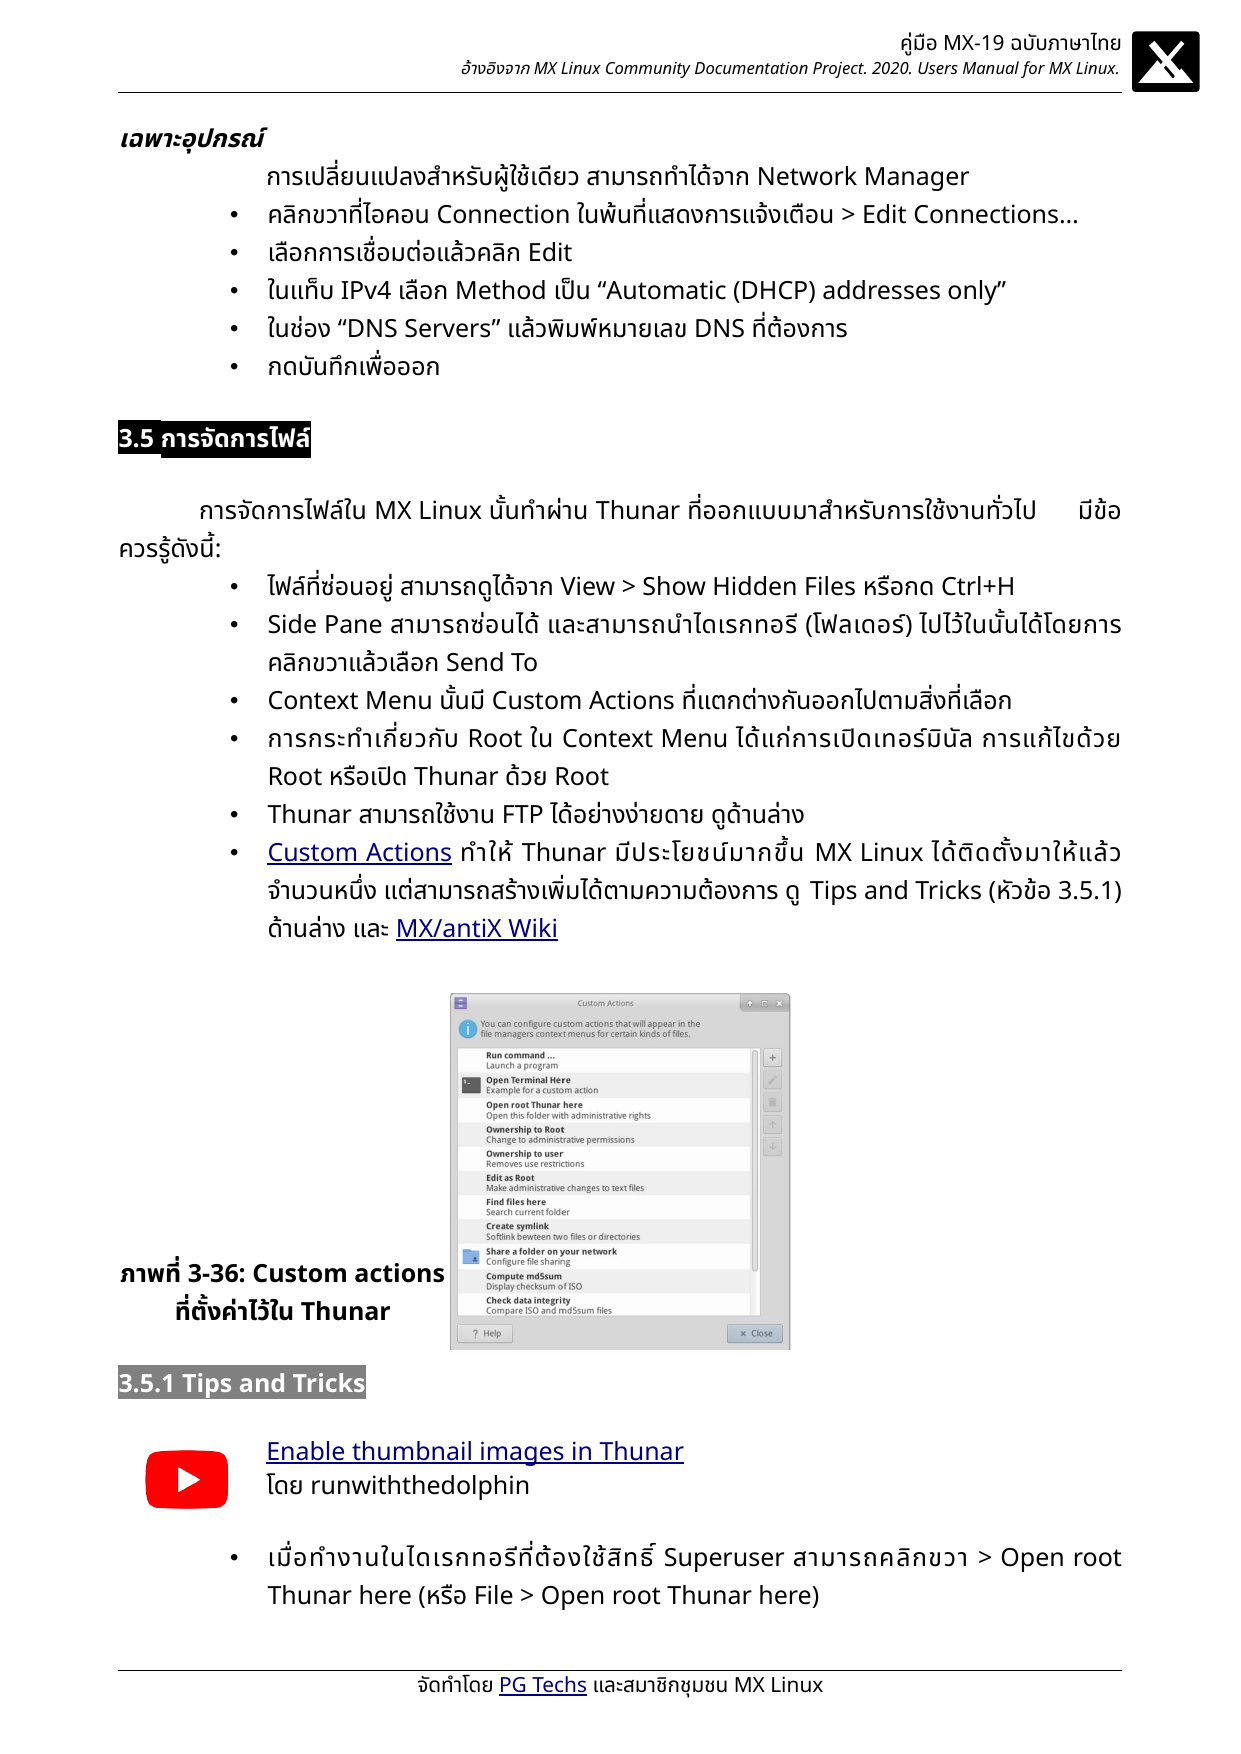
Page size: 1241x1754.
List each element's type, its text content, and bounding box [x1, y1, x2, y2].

text 3.5 การจัดการไฟล์ [118, 420, 1122, 458]
list ในช่อง “DNS Servers” แล้วพิมพ์หมายเลข DNS ที่ต้องการ [230, 310, 1122, 348]
text Enable thumbnail images in Thunar [118, 1433, 1122, 1467]
text [794, 1255, 1122, 1331]
list Thunar สามารถใช้งาน FTP ได้อย่างง่ายดาย ดูด้านล่าง [230, 797, 1122, 834]
text [118, 1467, 145, 1506]
list คลิกขวาที่ไอคอน Connection ในพ้นที่แสดงการแจ้งเตือน > Edit Connections… [230, 196, 1122, 234]
list ในแท็บ IPv4 เลือก Method เป็น “Automatic (DHCP) addresses only” [230, 272, 1122, 310]
picture [446, 988, 794, 1354]
text โดย runwiththedolphin [229, 1467, 1122, 1506]
text ภาพที่ 3-36: Custom actions ที่ตั้งค่าไว้ใน Thunar [118, 1255, 446, 1331]
picture [145, 1450, 229, 1509]
list Context Menu นั้นมี Custom Actions ที่แตกต่างกันออกไปตามสิ่งที่เลือก [230, 682, 1122, 721]
list Side Pane สามารถซ่อนได้ และสามารถนำไดเรกทอรี (โฟลเดอร์) ไปไว้ในนั้นได้โดยการคลิกขวาแล้วเลือก Send To [230, 606, 1122, 682]
text การจัดการไฟล์ใน MX Linux นั้นทำผ่าน Thunar ที่ออกแบบมาสำหรับการใช้งานทั่วไป มีข้อควรรู้ดังนี้: [118, 492, 1122, 568]
list การกระทำเกี่ยวกับ Root ใน Context Menu ได้แก่การเปิดเทอร์มินัล การแก้ไขด้วย Root หรือเปิด Thunar ด้วย Root [230, 721, 1122, 797]
text การเปลี่ยนแปลงสำหรับผู้ใช้เดียว สามารถทำได้จาก Network Manager [118, 158, 1122, 196]
text เฉพาะอุปกรณ์ [118, 121, 1122, 158]
list เลือกการเชื่อมต่อแล้วคลิก Edit [230, 234, 1122, 272]
list ไฟล์ที่ซ่อนอยู่ สามารถดูได้จาก View > Show Hidden Files หรือกด Ctrl+H [230, 568, 1122, 606]
list Custom Actions ทำให้ Thunar มีประโยชน์มากขึ้น MX Linux ได้ติดตั้งมาให้แล้วจำนวนหนึ่ง แต่สามารถสร้างเพิ่มได้ตามความต้องการ ดู Tips and Tricks (หัวข้อ 3.5.1) ด้านล่าง และ MX/antiX Wiki [230, 834, 1122, 949]
list เมื่อทำงานในไดเรกทอรีที่ต้องใช้สิทธิ์ Superuser สามารถคลิกขวา > Open root Thunar here (หรือ File > Open root Thunar here) [230, 1539, 1122, 1616]
list กดบันทึกเพื่อออก [230, 348, 1122, 386]
text 3.5.1 Tips and Tricks [118, 1365, 1122, 1399]
